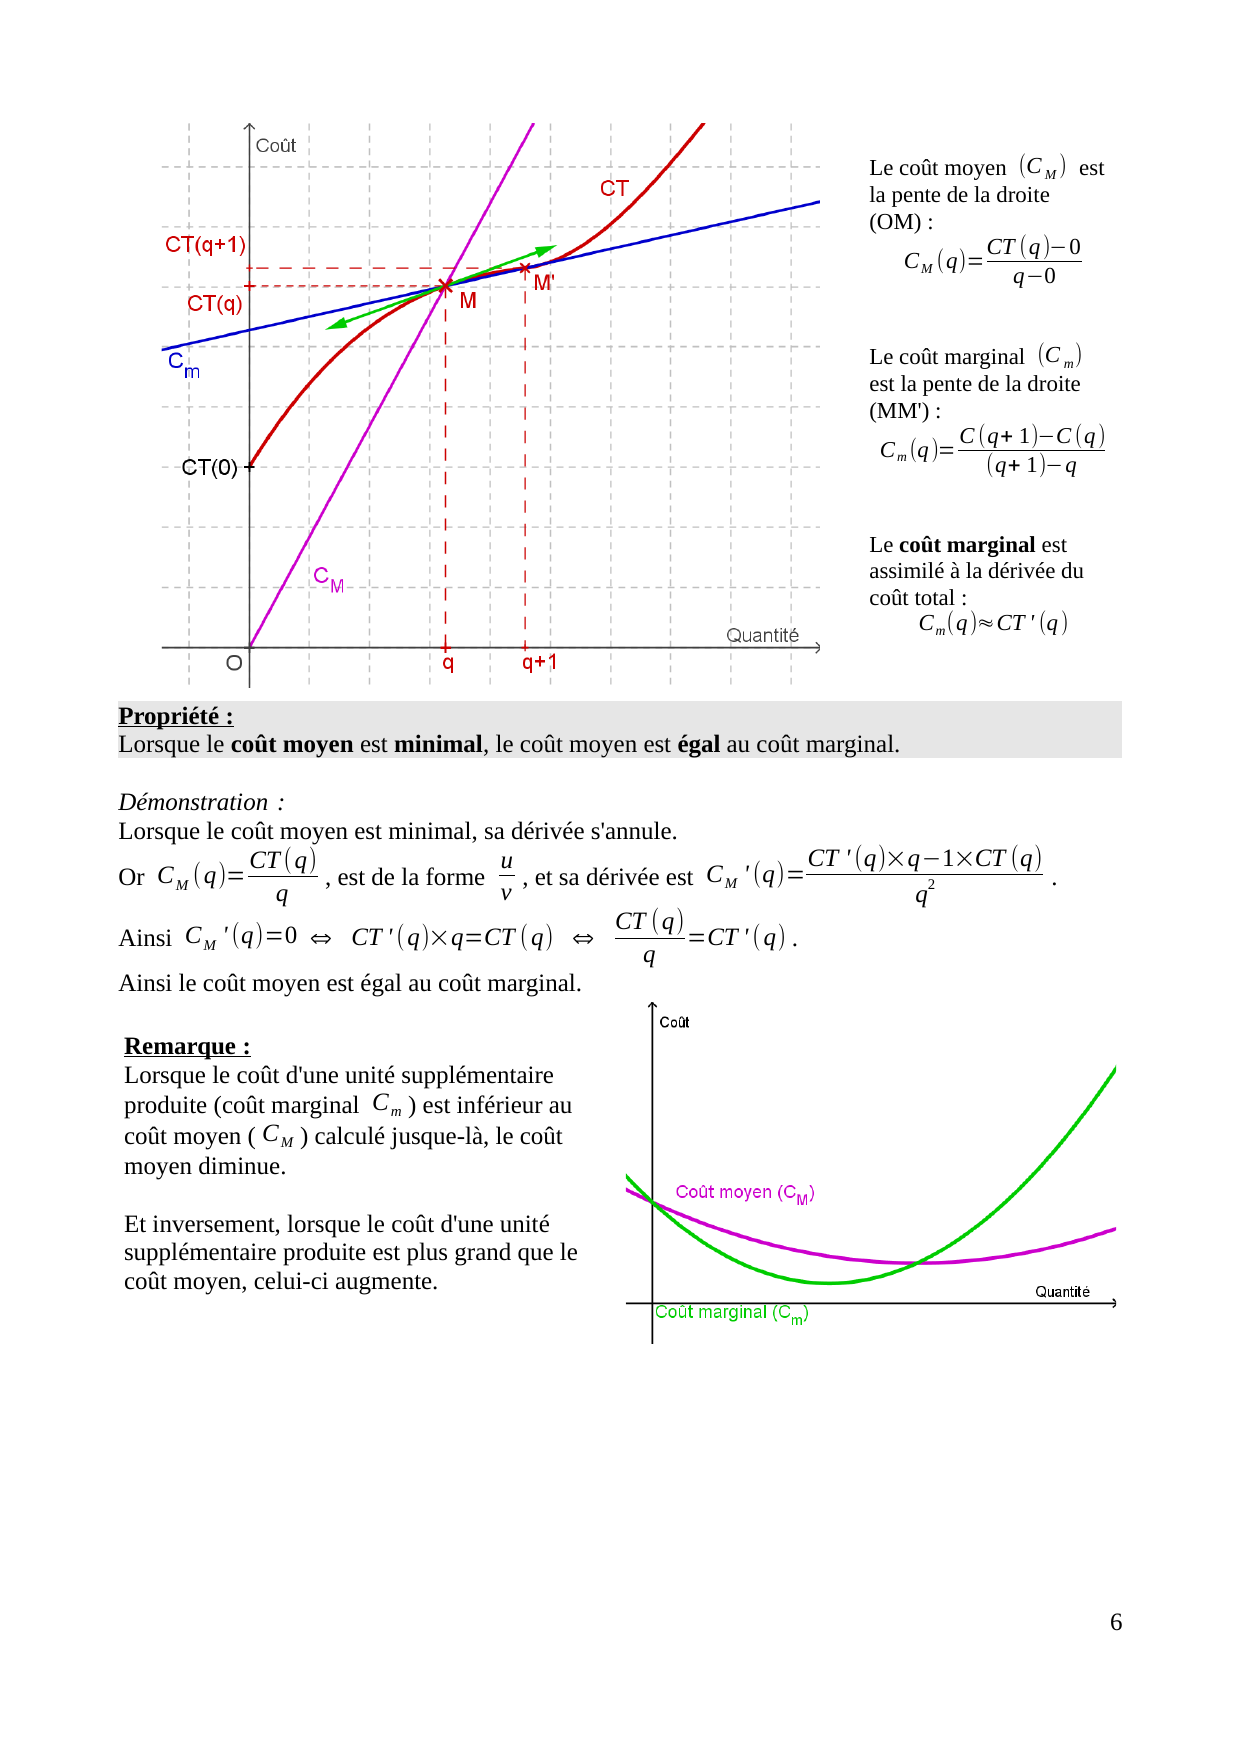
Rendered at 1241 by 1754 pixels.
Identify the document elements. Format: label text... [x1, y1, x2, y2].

text Lorsque le coût moyen est minimal, sa dérivée s'annule. [118, 816, 1122, 844]
text Démonstration : [118, 787, 1122, 816]
text Or , est de la forme , et sa dérivée est . [118, 844, 1122, 908]
table_header [620, 997, 1122, 1378]
text Propriété : [118, 701, 1122, 729]
table_header Remarque : Lorsque le coût d'une unité supplémentaire produite (coût marginal ) est inférieur au coût moyen () calculé jusque-là, le coût moyen diminue. Et inversement, lorsque le coût d'une unité supplémentaire produite est plus grand que le coût moyen, celui-ci augmente. [118, 997, 620, 1378]
table_header Le coût moyen est la pente de la droite (OM) : Le coût marginal est la pente de la droite (MM') : Le coût marginal est assimilé à la dérivée du coût total : [863, 118, 1123, 701]
table_header [118, 118, 863, 701]
text Ainsi le coût moyen est égal au coût marginal. [118, 968, 1122, 997]
text Ainsi ⇔ ⇔ . [118, 908, 1122, 968]
text Lorsque le coût moyen est minimal, le coût moyen est égal au coût marginal. [118, 729, 1122, 758]
